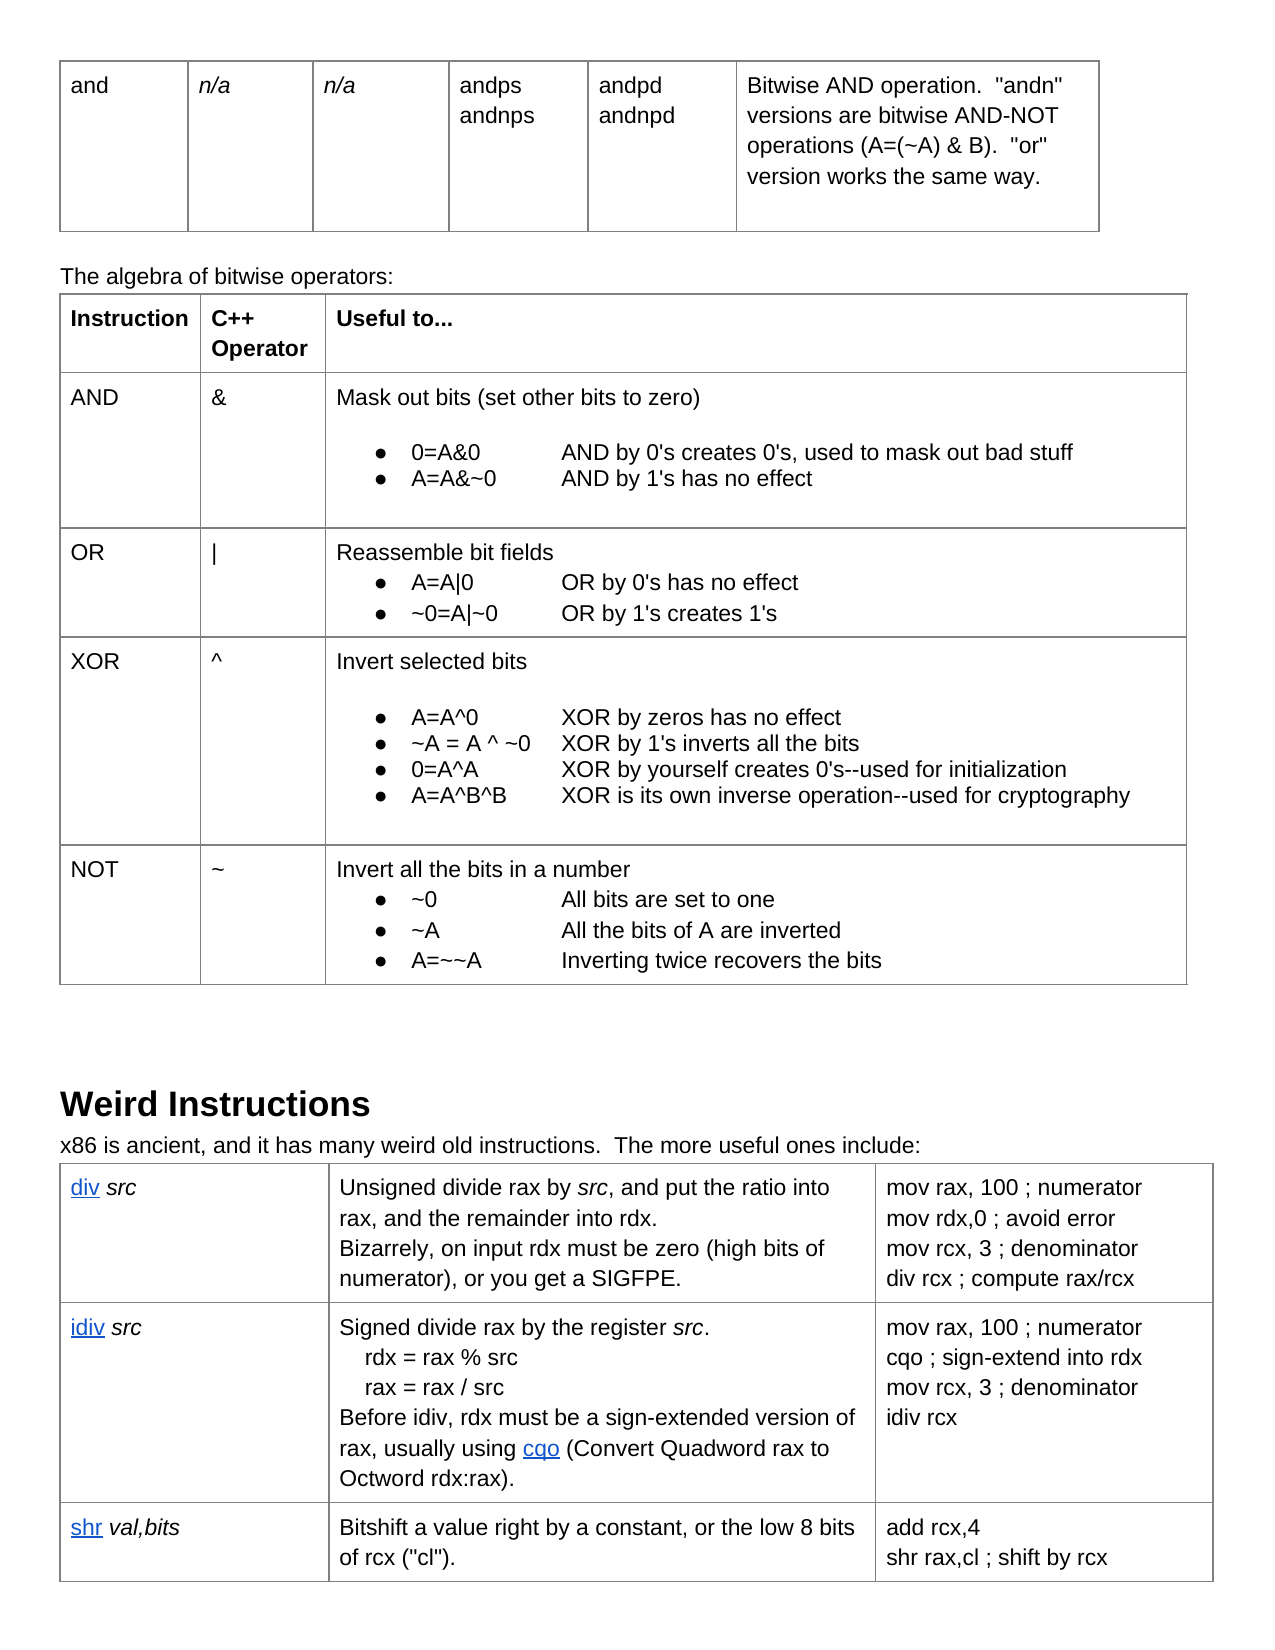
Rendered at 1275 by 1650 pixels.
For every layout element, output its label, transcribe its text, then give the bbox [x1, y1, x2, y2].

table_cell Reassemble bit fields A=A|0 OR by 0's has no effect ~0=A|~0 OR by 1's creates 1's [326, 529, 1186, 636]
text x86 is ancient, and it has many weird old instructions. The more useful ones include: [60, 1132, 1215, 1158]
table_cell Bitshift a value right by a constant, or the low 8 bits of rcx ("cl"). [330, 1503, 875, 1581]
table_cell Bitwise AND operation. "andn" versions are bitwise AND-NOT operations (A=(~A) & B). "or" version works the same way. [737, 62, 1098, 231]
table_cell Invert all the bits in a number ~0 All bits are set to one ~A All the bits of A are inverted A=~~A Inverting twice recovers the bits [326, 846, 1186, 984]
table_cell OR [61, 529, 200, 636]
table_header Useful to... [326, 295, 1186, 372]
table_header Instruction [61, 295, 200, 372]
table_cell ~ [201, 846, 325, 984]
table_cell n/a [314, 62, 448, 231]
table_cell andpd andnpd [589, 62, 736, 231]
table_cell & [201, 373, 325, 527]
table_cell mov rax, 100 ; numerator cqo ; sign-extend into rdx mov rcx, 3 ; denominator idiv rcx [876, 1303, 1212, 1502]
table_header div src [61, 1164, 328, 1302]
table_header Unsigned divide rax by src, and put the ratio into rax, and the remainder into rdx. Bizarrely, on input rdx must be zero (high bits of numerator), or you get a SIGFPE. [330, 1164, 875, 1302]
table_cell idiv src [61, 1303, 328, 1502]
table_cell Mask out bits (set other bits to zero) 0=A&0 AND by 0's creates 0's, used to mask out bad stuff A=A&~0 AND by 1's has no effect [326, 373, 1186, 527]
table_cell and [61, 62, 187, 231]
table_cell NOT [61, 846, 200, 984]
table_cell Signed divide rax by the register src. rdx = rax % src rax = rax / src Before idiv, rdx must be a sign-extended version of rax, usually using cqo (Convert Quadword rax to Octword rdx:rax). [330, 1303, 875, 1502]
table_cell ^ [201, 638, 325, 844]
table_cell andps andnps [450, 62, 587, 231]
table_header C++ Operator [201, 295, 325, 372]
text The algebra of bitwise operators: [60, 263, 1215, 289]
table_cell Invert selected bits A=A^0 XOR by zeros has no effect ~A = A ^ ~0 XOR by 1's inverts all the bits 0=A^A XOR by yourself creates 0's--used for initialization A=A^B^B XOR is its own inverse operation--used for cryptography [326, 638, 1186, 844]
table_cell XOR [61, 638, 200, 844]
table_cell shr val,bits [61, 1503, 328, 1581]
table_cell | [201, 529, 325, 636]
subtitle Weird Instructions [60, 1083, 1215, 1124]
table_cell AND [61, 373, 200, 527]
table_cell n/a [189, 62, 312, 231]
table_header mov rax, 100 ; numerator mov rdx,0 ; avoid error mov rcx, 3 ; denominator div rcx ; compute rax/rcx [876, 1164, 1212, 1302]
table_cell add rcx,4 shr rax,cl ; shift by rcx [876, 1503, 1212, 1581]
